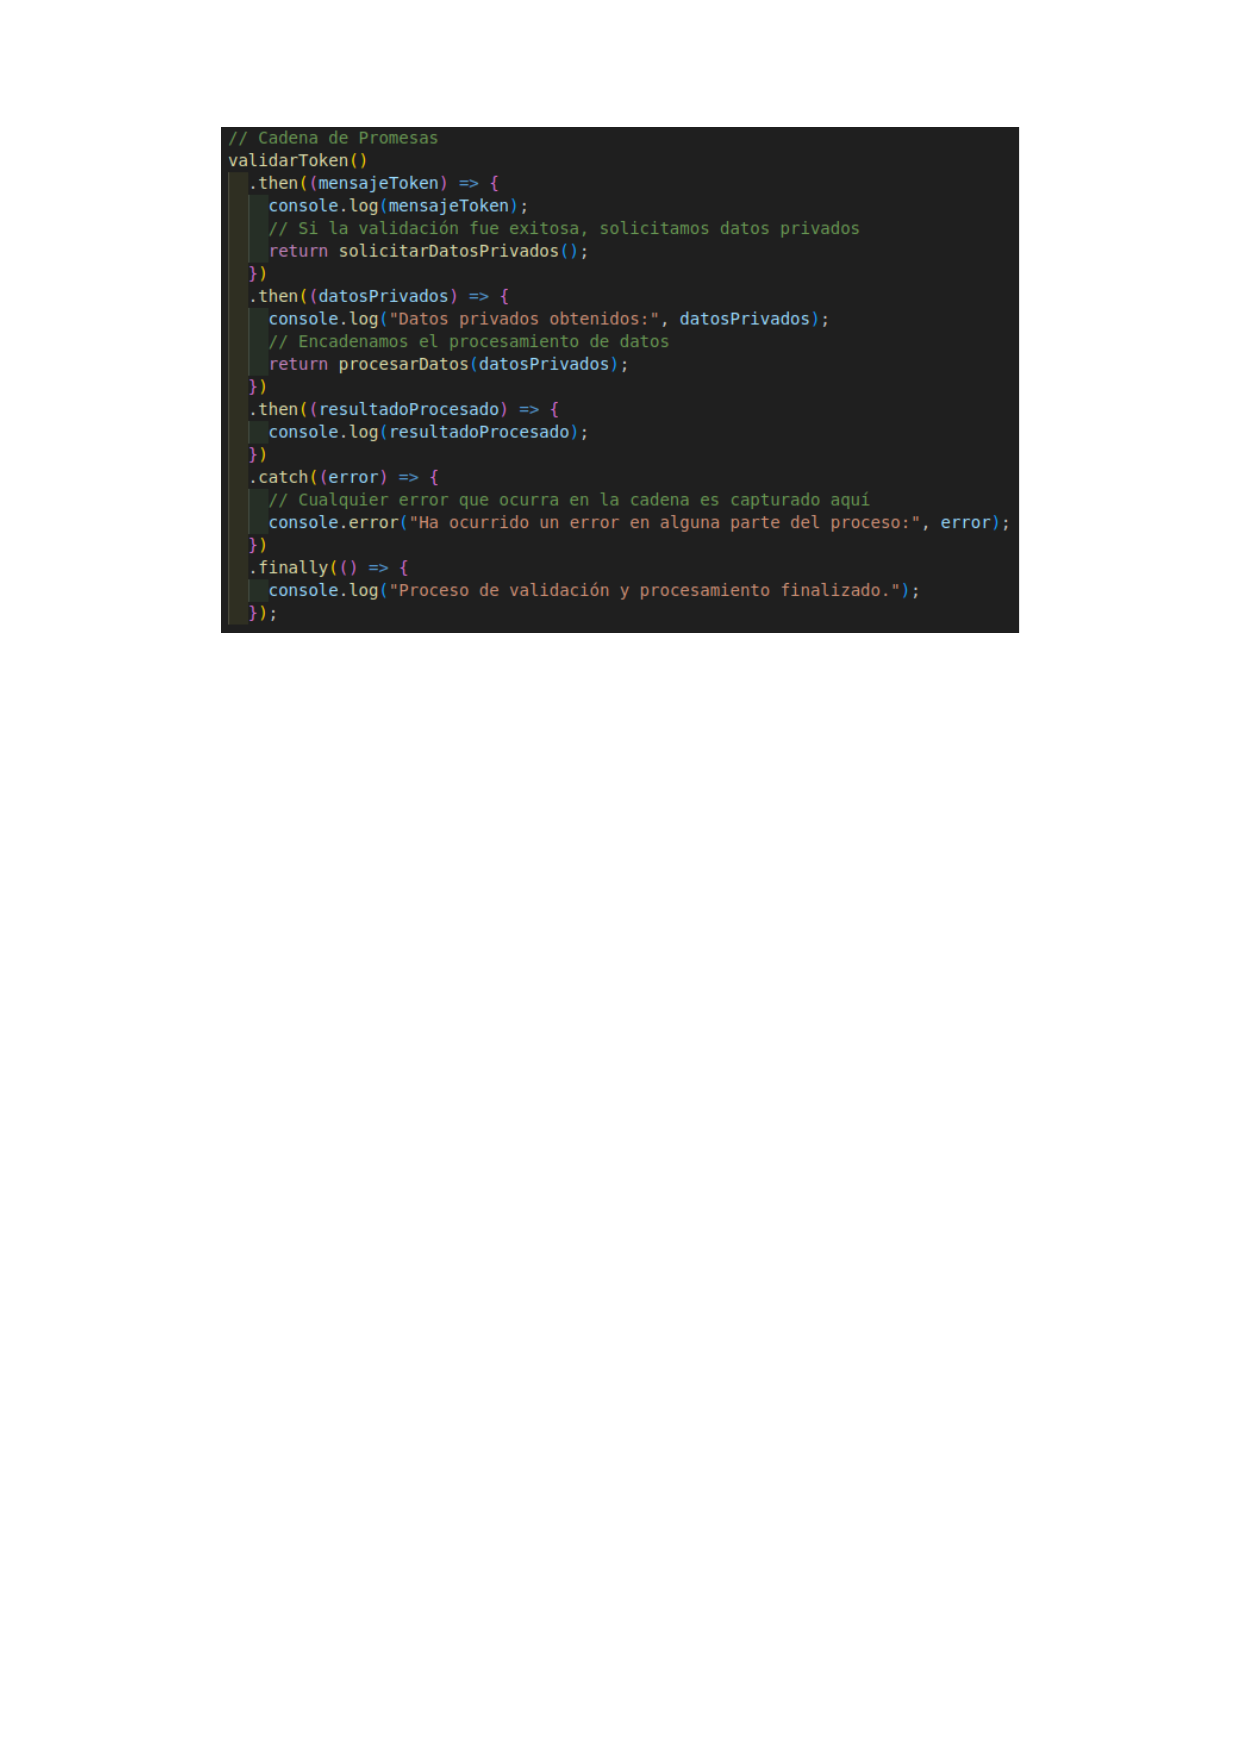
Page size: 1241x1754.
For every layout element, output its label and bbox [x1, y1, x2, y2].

picture [221, 127, 1020, 633]
